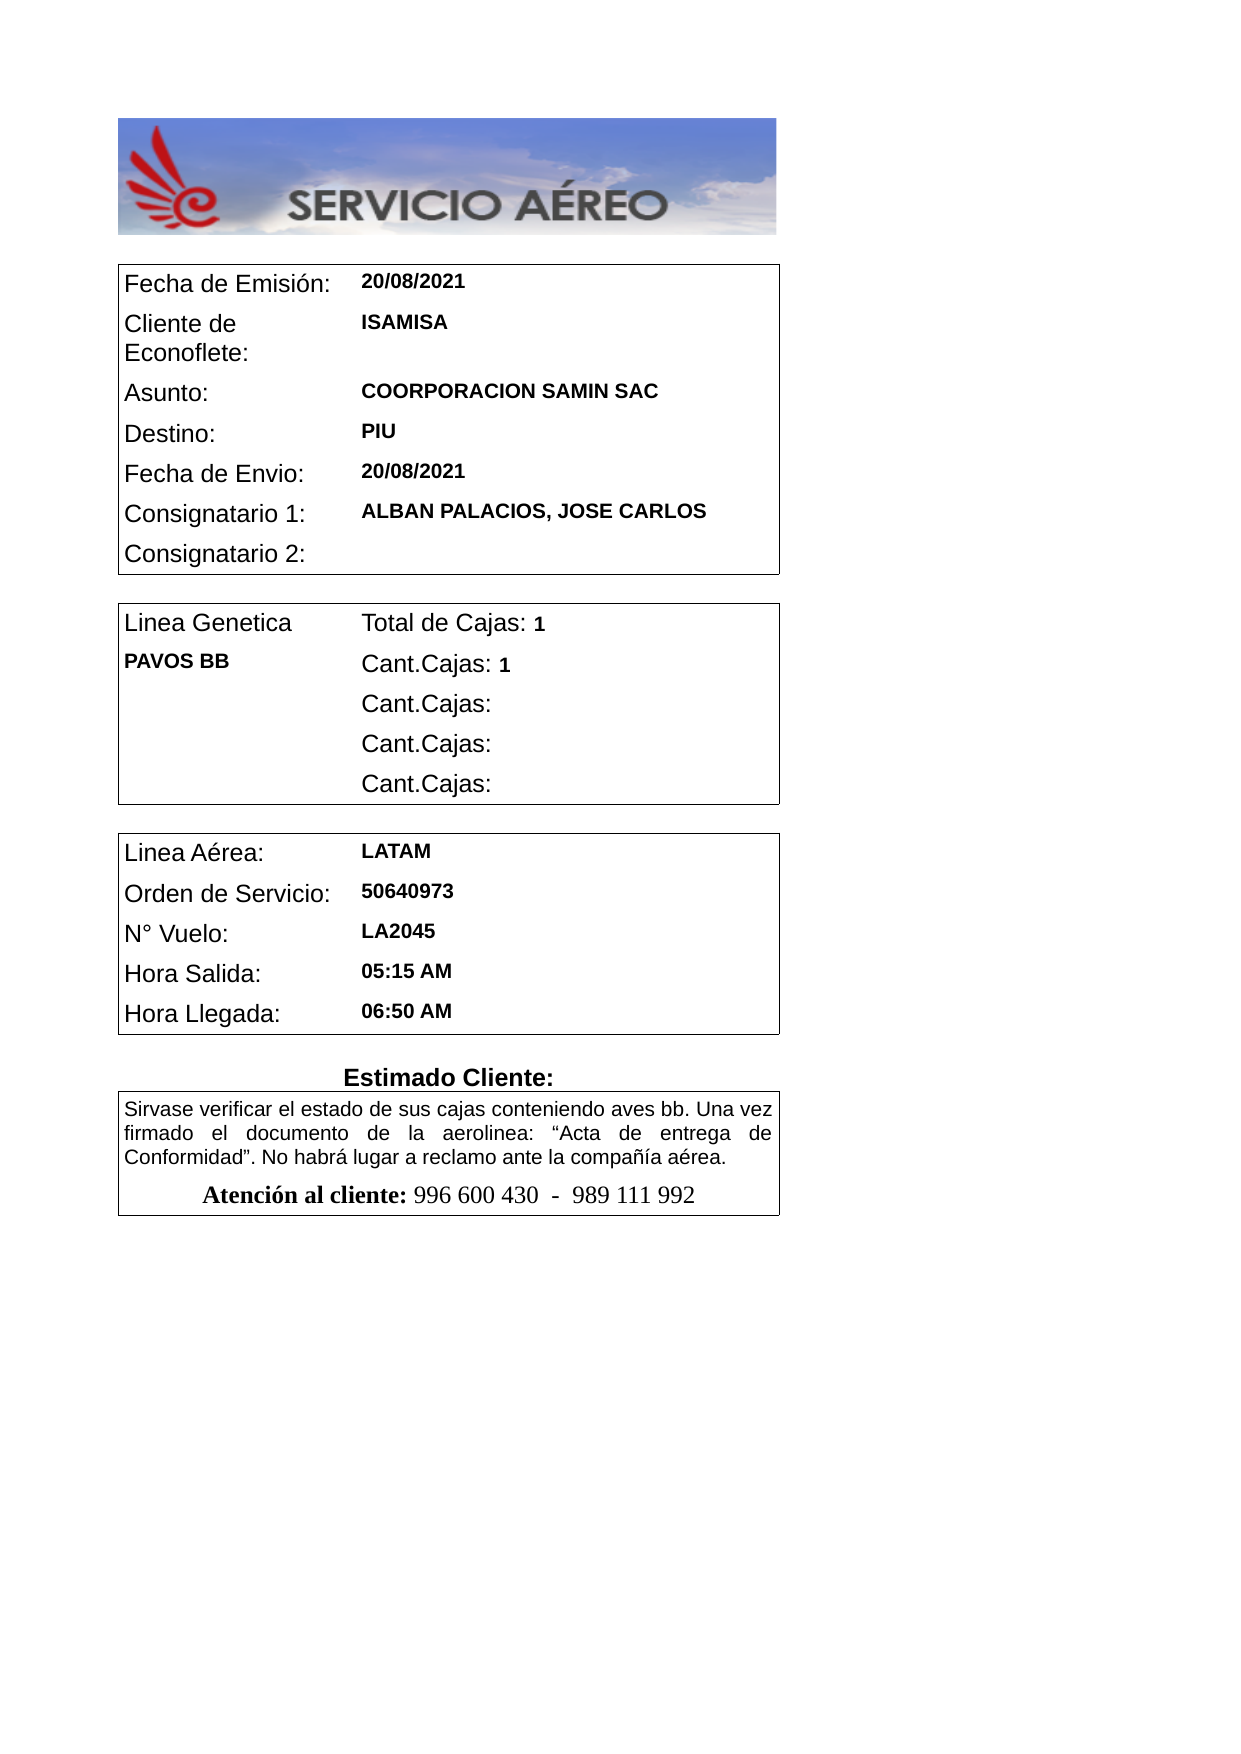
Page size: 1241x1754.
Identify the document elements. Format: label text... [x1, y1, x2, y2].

table_cell LA2045 [356, 913, 779, 953]
table_cell [356, 575, 779, 603]
table_cell Hora Salida: [119, 953, 356, 993]
table_cell COORPORACION SAMIN SAC [356, 373, 779, 413]
table_cell Consignatario 2: [119, 534, 356, 574]
table_cell Destino: [119, 413, 356, 453]
table_cell [119, 764, 356, 804]
table_cell [119, 723, 356, 763]
table_cell Total de Cajas: 1 [356, 604, 779, 643]
table_cell 06:50 AM [356, 994, 779, 1034]
table_cell Consignatario 1: [119, 493, 356, 533]
table_cell Orden de Servicio: [119, 873, 356, 913]
table_cell 05:15 AM [356, 953, 779, 993]
table_cell Linea Aérea: [119, 834, 356, 873]
table_cell Asunto: [119, 373, 356, 413]
table_cell N° Vuelo: [119, 913, 356, 953]
table_cell PIU [356, 413, 779, 453]
table_cell Sirvase verificar el estado de sus cajas conteniendo aves bb. Una vez firmado el documento de la aerolinea: “Acta de entrega de Conformidad”. No habrá lugar a reclamo ante la compañía aérea. [119, 1092, 779, 1175]
table_cell PAVOS BB [119, 643, 356, 683]
table_cell Atención al cliente: 996 600 430 - 989 111 992 [119, 1175, 779, 1215]
table_cell Estimado Cliente: [118, 1035, 779, 1091]
table_cell Linea Genetica [119, 604, 356, 643]
table_cell 50640973 [356, 873, 779, 913]
table_cell Hora Llegada: [119, 994, 356, 1034]
table_header Fecha de Emisión: [119, 265, 356, 304]
table_cell [356, 534, 779, 574]
table_cell ISAMISA [356, 304, 779, 373]
picture [118, 118, 777, 235]
table_cell [356, 805, 779, 833]
table_cell Fecha de Envio: [119, 453, 356, 493]
table_cell [118, 805, 356, 833]
table_cell 20/08/2021 [356, 453, 779, 493]
table_cell Cant.Cajas: [356, 764, 779, 804]
table_cell LATAM [356, 834, 779, 873]
table_cell Cant.Cajas: [356, 723, 779, 763]
table_cell Cant.Cajas: [356, 683, 779, 723]
table_cell Cant.Cajas: 1 [356, 643, 779, 683]
table_cell Cliente de Econoflete: [119, 304, 356, 373]
table_cell [118, 575, 356, 603]
table_header 20/08/2021 [356, 265, 779, 304]
table_cell ALBAN PALACIOS, JOSE CARLOS [356, 493, 779, 533]
table_cell [119, 683, 356, 723]
